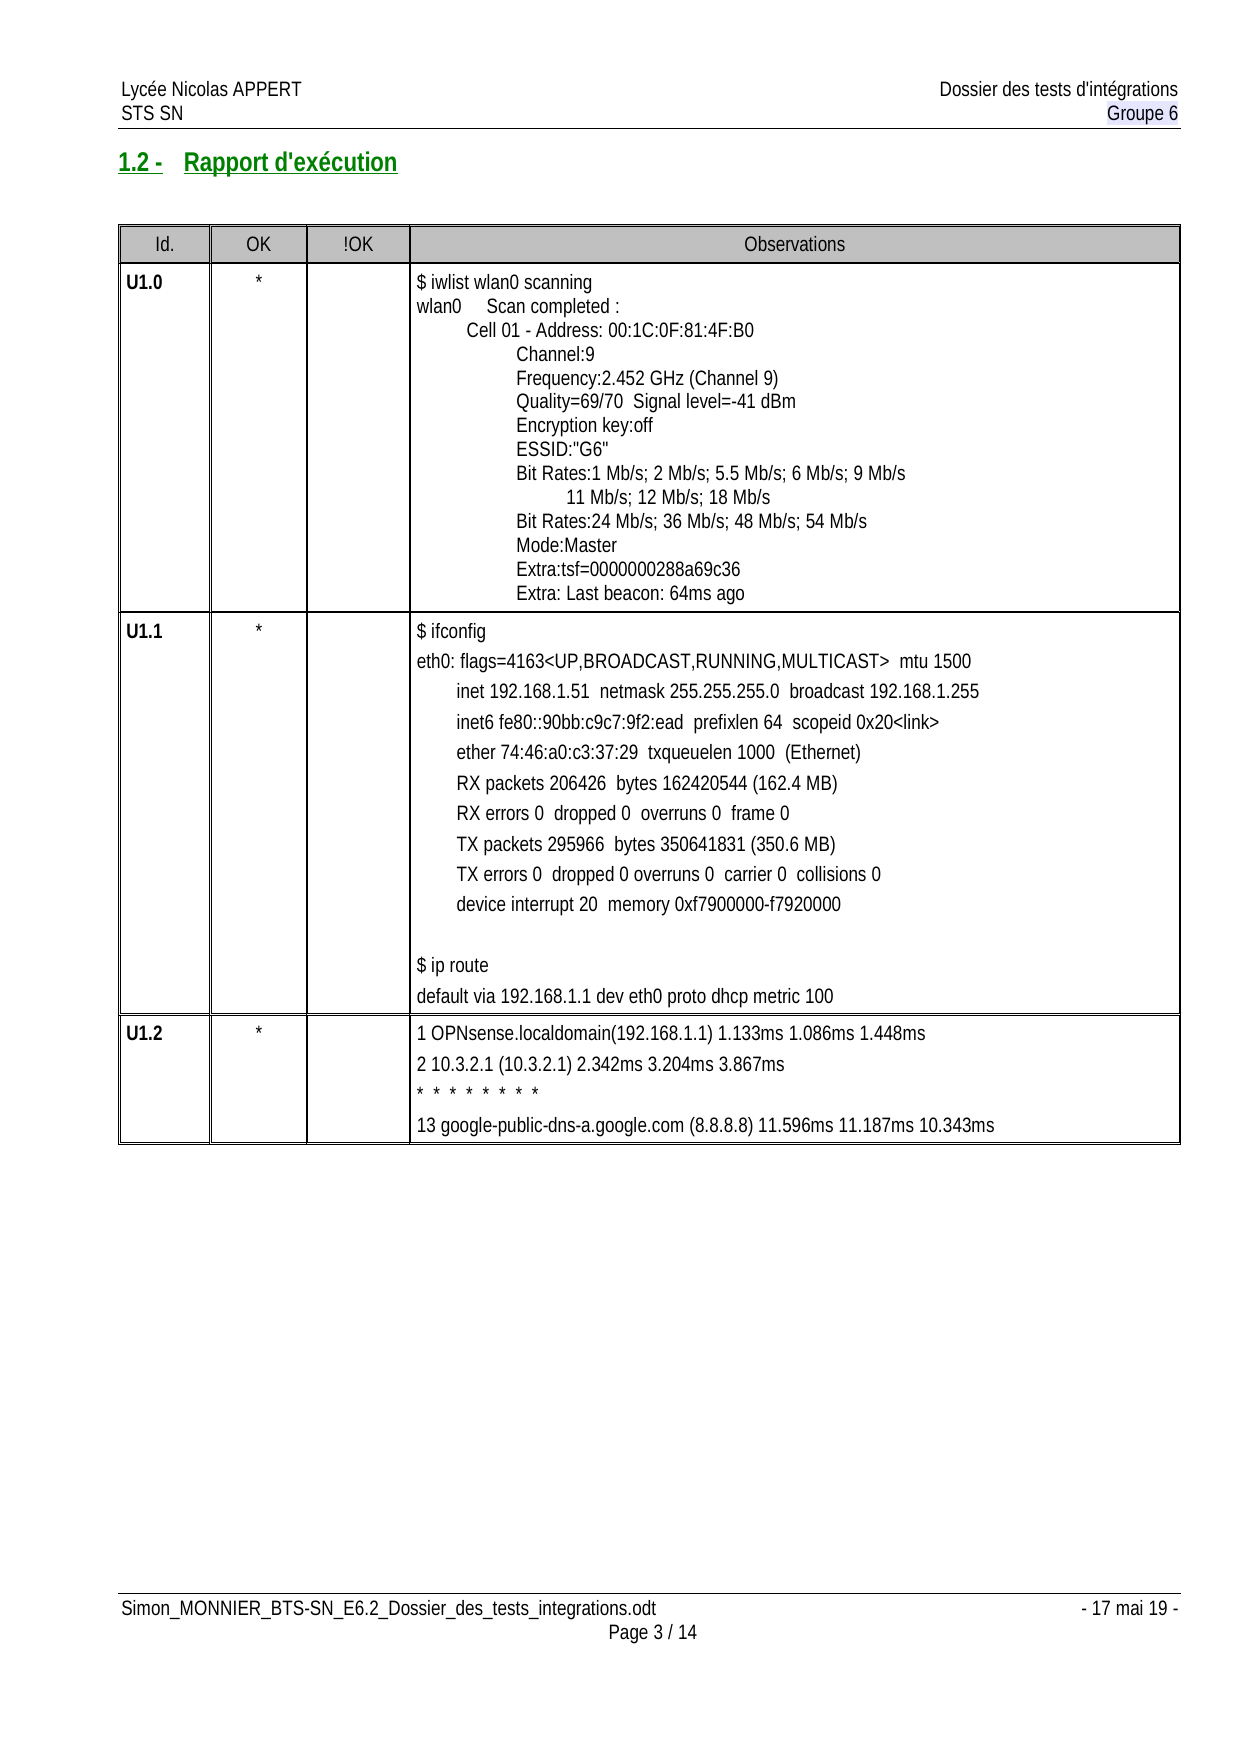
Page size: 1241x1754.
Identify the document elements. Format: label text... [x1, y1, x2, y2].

table_cell * [212, 613, 306, 1013]
subtitle Rapport d'exécution [118, 145, 1181, 176]
table_cell U1.1 [121, 613, 209, 1013]
table_cell U1.2 [121, 1016, 209, 1142]
table_cell [308, 1016, 409, 1142]
table_cell * [212, 1016, 306, 1142]
table_cell [308, 264, 409, 611]
table_header OK [212, 227, 306, 262]
table_cell * [212, 264, 306, 611]
table_cell [308, 613, 409, 1013]
table_header Id. [121, 227, 209, 262]
table_header !OK [308, 227, 409, 262]
table_cell $ ifconfig eth0: flags=4163<UP,BROADCAST,RUNNING,MULTICAST> mtu 1500 inet 192.168.1.51 netmask 255.255.255.0 broadcast 192.168.1.255 inet6 fe80::90bb:c9c7:9f2:ead prefixlen 64 scopeid 0x20<link> ether 74:46:a0:c3:37:29 txqueuelen 1000 (Ethernet) RX packets 206426 bytes 162420544 (162.4 MB) RX errors 0 dropped 0 overruns 0 frame 0 TX packets 295966 bytes 350641831 (350.6 MB) TX errors 0 dropped 0 overruns 0 carrier 0 collisions 0 device interrupt 20 memory 0xf7900000-f7920000 $ ip route default via 192.168.1.1 dev eth0 proto dhcp metric 100 [411, 613, 1179, 1013]
table_cell U1.0 [121, 264, 209, 611]
table_cell $ iwlist wlan0 scanning wlan0 Scan completed : Cell 01 - Address: 00:1C:0F:81:4F:B0 Channel:9 Frequency:2.452 GHz (Channel 9) Quality=69/70 Signal level=-41 dBm Encryption key:off ESSID:"G6" Bit Rates:1 Mb/s; 2 Mb/s; 5.5 Mb/s; 6 Mb/s; 9 Mb/s 11 Mb/s; 12 Mb/s; 18 Mb/s Bit Rates:24 Mb/s; 36 Mb/s; 48 Mb/s; 54 Mb/s Mode:Master Extra:tsf=0000000288a69c36 Extra: Last beacon: 64ms ago [411, 264, 1179, 611]
table_cell 1 OPNsense.localdomain(192.168.1.1) 1.133ms 1.086ms 1.448ms 2 10.3.2.1 (10.3.2.1) 2.342ms 3.204ms 3.867ms * * * * * * * * 13 google-public-dns-a.google.com (8.8.8.8) 11.596ms 11.187ms 10.343ms [411, 1016, 1179, 1142]
table_header Observations [411, 227, 1179, 262]
